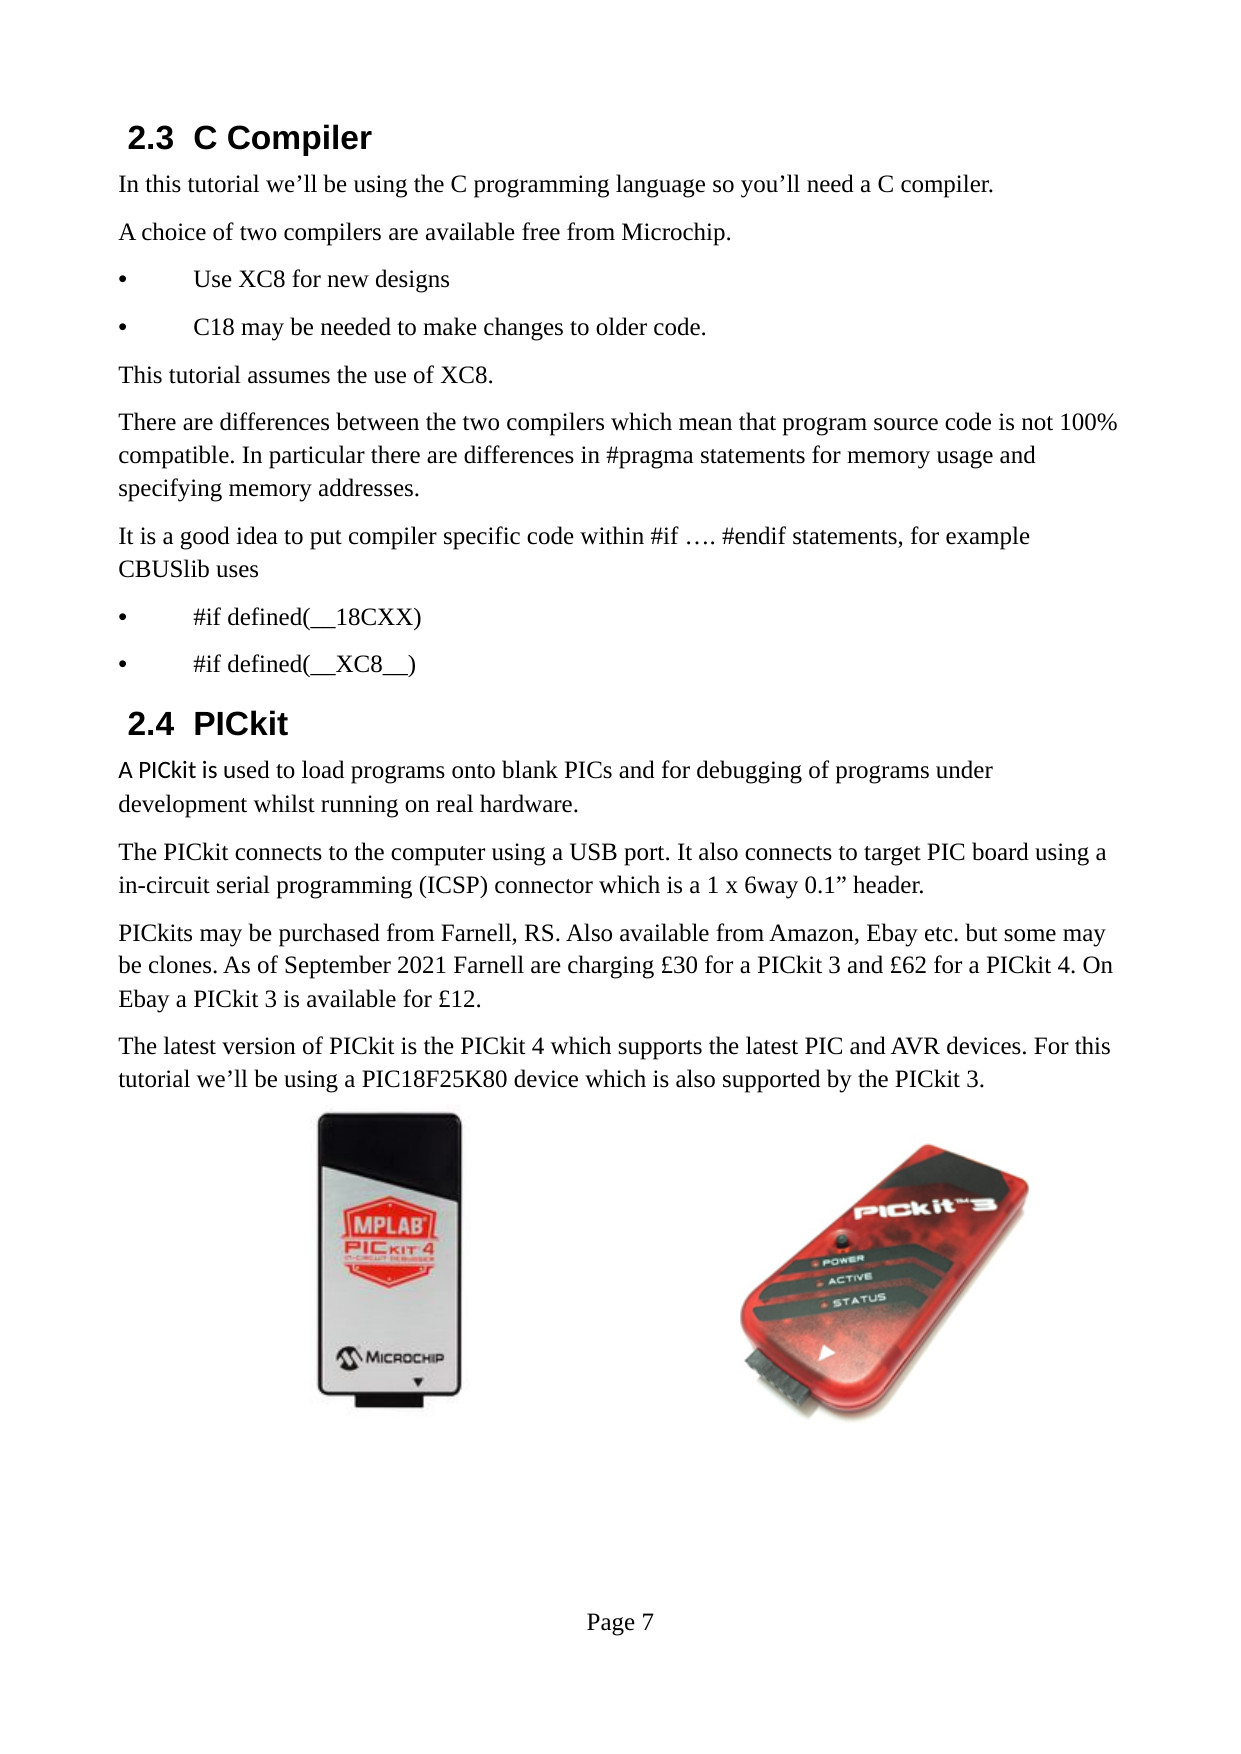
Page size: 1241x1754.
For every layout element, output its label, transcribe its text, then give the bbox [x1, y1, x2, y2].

list #if defined(__XC8__) [118, 649, 1122, 678]
subtitle C Compiler [118, 118, 1122, 157]
list It is a good idea to put compiler specific code within #if …. #endif statements, for example CBUSlib uses [118, 521, 1122, 583]
list This tutorial assumes the use of XC8. [118, 360, 1122, 389]
text The latest version of PICkit is the PICkit 4 which supports the latest PIC and AVR devices. For this tutorial we’ll be using a PIC18F25K80 device which is also supported by the PICkit 3. [118, 1031, 1122, 1093]
text A PICkit is used to load programs onto blank PICs and for debugging of programs under development whilst running on real hardware. [118, 754, 1122, 818]
text A choice of two compilers are available free from Microchip. [118, 217, 1122, 246]
list Use XC8 for new designs [118, 264, 1122, 293]
list #if defined(__18CXX) [118, 602, 1122, 631]
text PICkits may be purchased from Farnell, RS. Also available from Amazon, Ebay etc. but some may be clones. As of September 2021 Farnell are charging £30 for a PICkit 3 and £62 for a PICkit 4. On Ebay a PICkit 3 is available for £12. [118, 918, 1122, 1012]
text The PICkit connects to the computer using a USB port. It also connects to target PIC board using a in-circuit serial programming (ICSP) connector which is a 1 x 6way 0.1” header. [118, 837, 1122, 899]
text In this tutorial we’ll be using the C programming language so you’ll need a C compiler. [118, 169, 1122, 198]
subtitle PICkit [118, 703, 1122, 742]
list C18 may be needed to make changes to older code. [118, 312, 1122, 341]
list There are differences between the two compilers which mean that program source code is not 100% compatible. In particular there are differences in #pragma statements for memory usage and specifying memory addresses. [118, 407, 1122, 502]
picture [309, 1104, 471, 1417]
picture [739, 1123, 1042, 1424]
